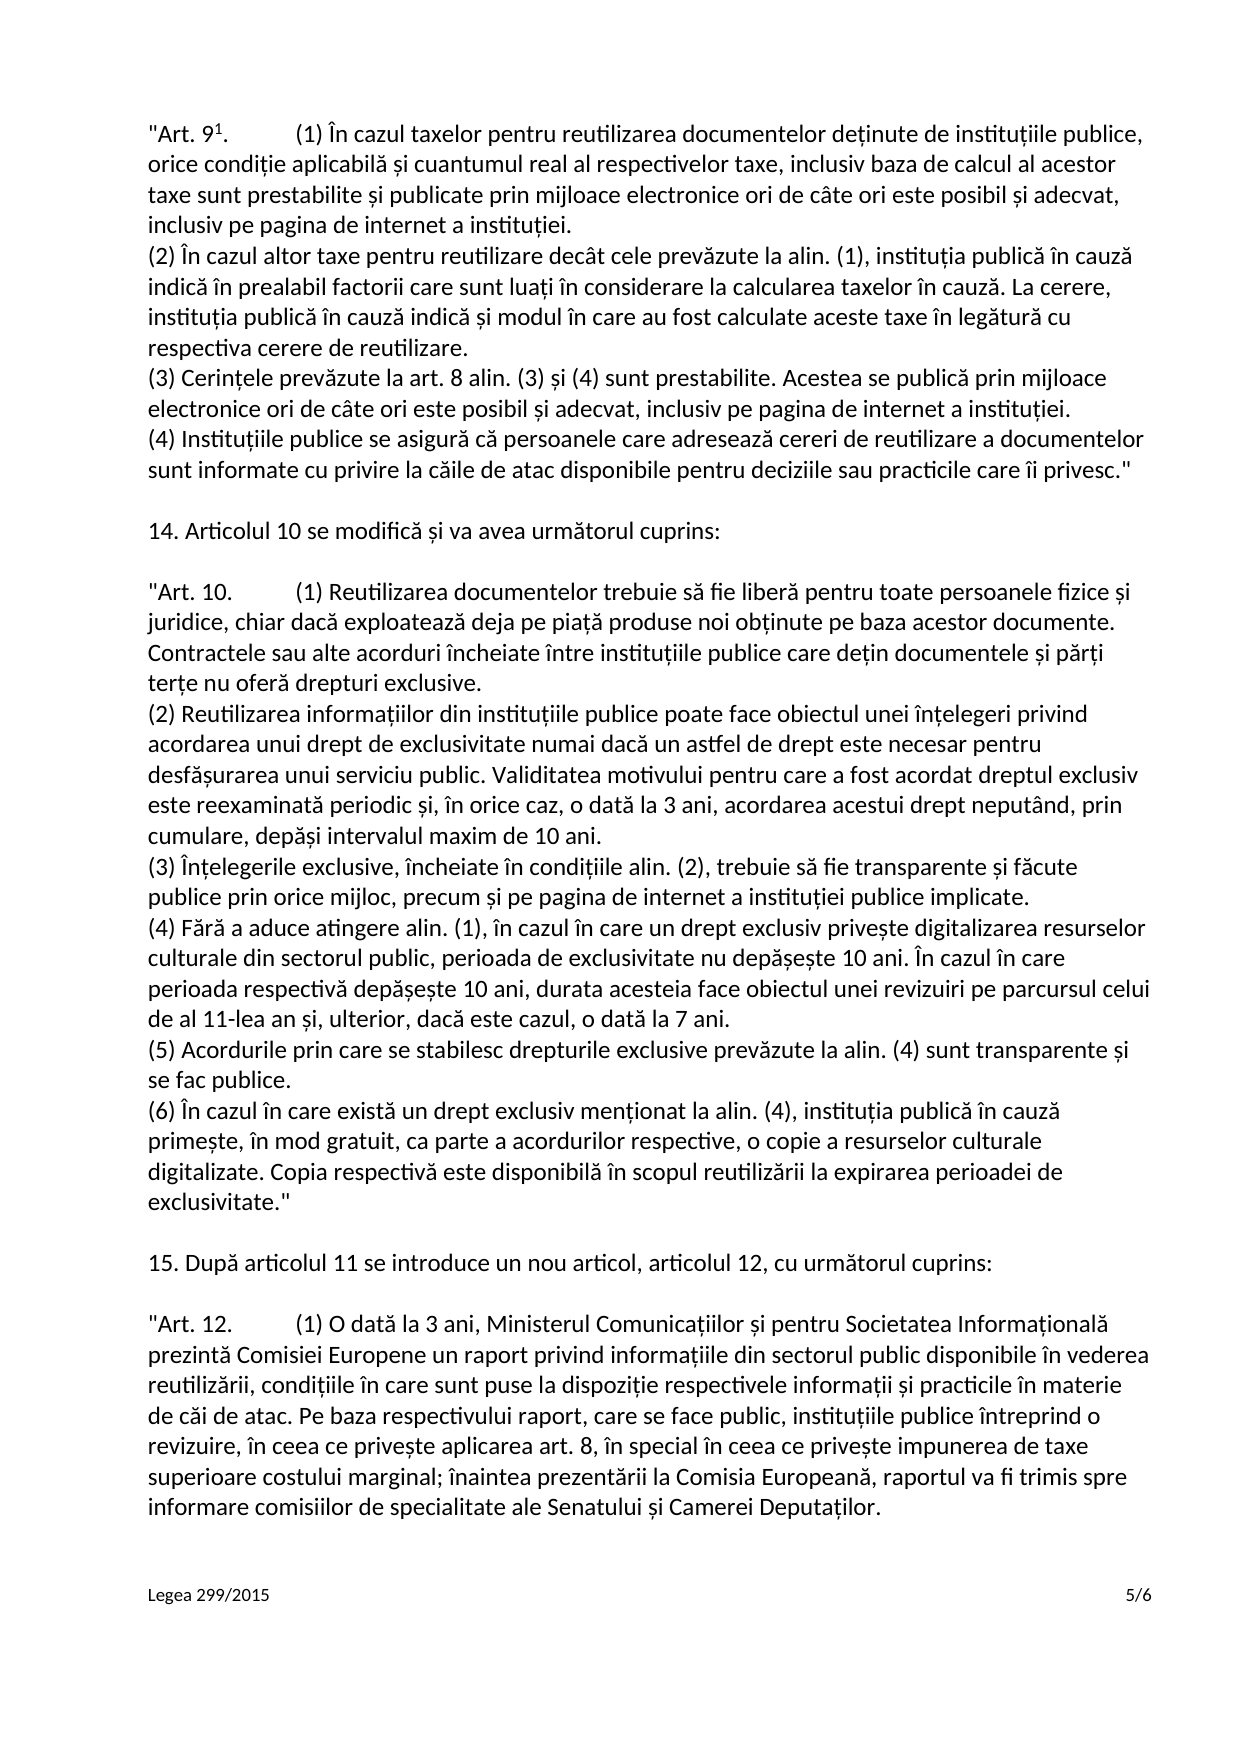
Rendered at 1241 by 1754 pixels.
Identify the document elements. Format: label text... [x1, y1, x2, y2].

text "Art. 10. (1) Reutilizarea documentelor trebuie să fie liberă pentru toate persoanele fizice și juridice, chiar dacă exploatează deja pe piață produse noi obținute pe baza acestor documente. Contractele sau alte acorduri încheiate între instituțiile publice care dețin documentele și părți terțe nu oferă drepturi exclusive. [148, 576, 1152, 698]
text (3) Înțelegerile exclusive, încheiate în condițiile alin. (2), trebuie să fie transparente și făcute publice prin orice mijloc, precum și pe pagina de internet a instituției publice implicate. [148, 851, 1152, 912]
text 14. Articolul 10 se modifică și va avea următorul cuprins: [148, 515, 1152, 545]
text (3) Cerințele prevăzute la art. 8 alin. (3) și (4) sunt prestabilite. Acestea se publică prin mijloace electronice ori de câte ori este posibil și adecvat, inclusiv pe pagina de internet a instituției. [148, 362, 1152, 423]
text (5) Acordurile prin care se stabilesc drepturile exclusive prevăzute la alin. (4) sunt transparente și se fac publice. [148, 1034, 1152, 1095]
text (2) Reutilizarea informațiilor din instituțiile publice poate face obiectul unei înțelegeri privind acordarea unui drept de exclusivitate numai dacă un astfel de drept este necesar pentru desfășurarea unui serviciu public. Validitatea motivului pentru care a fost acordat dreptul exclusiv este reexaminată periodic și, în orice caz, o dată la 3 ani, acordarea acestui drept neputând, prin cumulare, depăși intervalul maxim de 10 ani. [148, 698, 1152, 851]
text (4) Fără a aduce atingere alin. (1), în cazul în care un drept exclusiv privește digitalizarea resurselor culturale din sectorul public, perioada de exclusivitate nu depășește 10 ani. În cazul în care perioada respectivă depășește 10 ani, durata acesteia face obiectul unei revizuiri pe parcursul celui de al 11-lea an și, ulterior, dacă este cazul, o dată la 7 ani. [148, 912, 1152, 1034]
text 15. După articolul 11 se introduce un nou articol, articolul 12, cu următorul cuprins: [148, 1247, 1152, 1278]
text (4) Instituțiile publice se asigură că persoanele care adresează cereri de reutilizare a documentelor sunt informate cu privire la căile de atac disponibile pentru deciziile sau practicile care îi privesc." [148, 423, 1152, 484]
text "Art. 12. (1) O dată la 3 ani, Ministerul Comunicațiilor și pentru Societatea Informațională prezintă Comisiei Europene un raport privind informațiile din sectorul public disponibile în vederea reutilizării, condițiile în care sunt puse la dispoziție respectivele informații și practicile în materie de căi de atac. Pe baza respectivului raport, care se face public, instituțiile publice întreprind o revizuire, în ceea ce privește aplicarea art. 8, în special în ceea ce privește impunerea de taxe superioare costului marginal; înaintea prezentării la Comisia Europeană, raportul va fi trimis spre informare comisiilor de specialitate ale Senatului și Camerei Deputaților. [148, 1308, 1152, 1522]
text (2) În cazul altor taxe pentru reutilizare decât cele prevăzute la alin. (1), instituția publică în cauză indică în prealabil factorii care sunt luați în considerare la calcularea taxelor în cauză. La cerere, instituția publică în cauză indică și modul în care au fost calculate aceste taxe în legătură cu respectiva cerere de reutilizare. [148, 240, 1152, 362]
text (6) În cazul în care există un drept exclusiv menționat la alin. (4), instituția publică în cauză primește, în mod gratuit, ca parte a acordurilor respective, o copie a resurselor culturale digitalizate. Copia respectivă este disponibilă în scopul reutilizării la expirarea perioadei de exclusivitate." [148, 1095, 1152, 1217]
text "Art. 91. (1) În cazul taxelor pentru reutilizarea documentelor deținute de instituțiile publice, orice condiție aplicabilă și cuantumul real al respectivelor taxe, inclusiv baza de calcul al acestor taxe sunt prestabilite și publicate prin mijloace electronice ori de câte ori este posibil și adecvat, inclusiv pe pagina de internet a instituției. [148, 118, 1152, 240]
